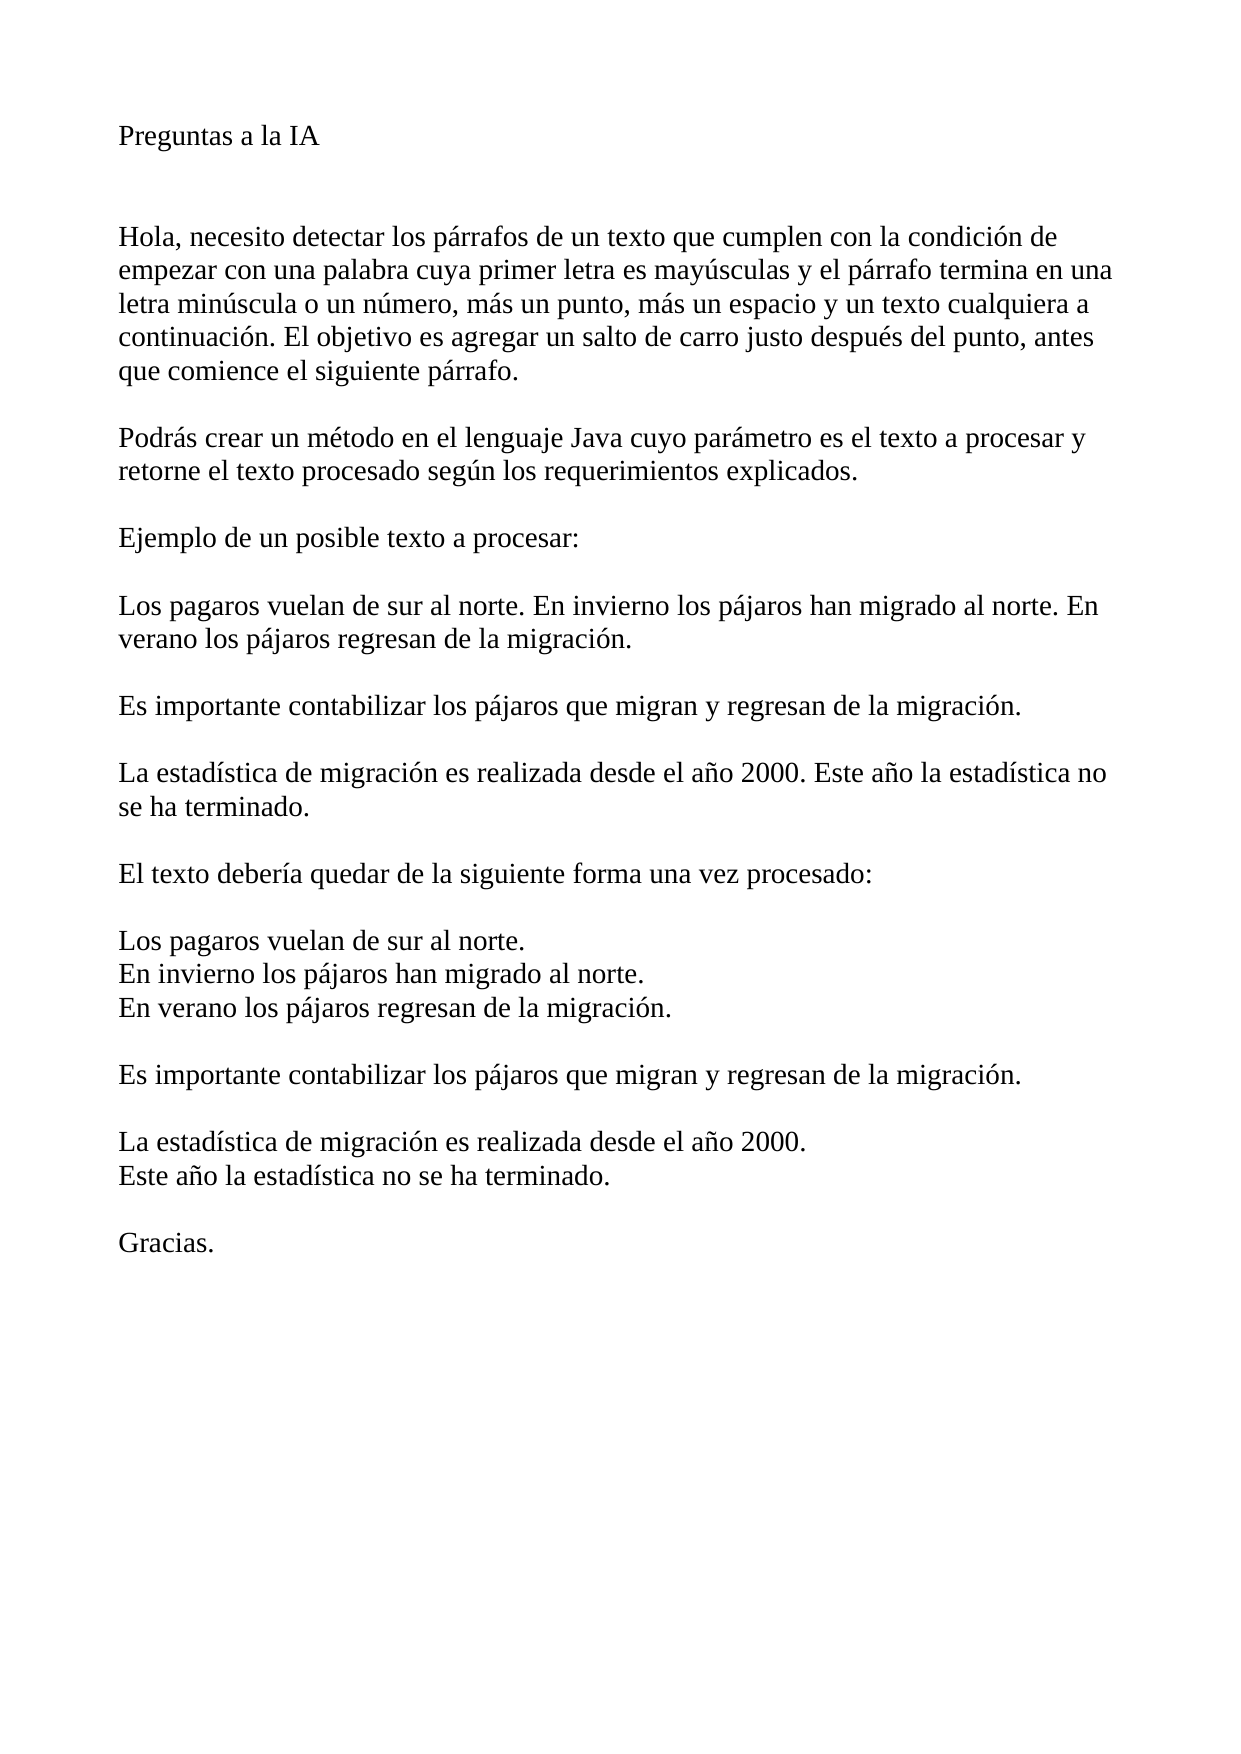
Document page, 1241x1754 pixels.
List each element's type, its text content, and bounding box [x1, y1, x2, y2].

text Es importante contabilizar los pájaros que migran y regresan de la migración. [118, 1057, 1122, 1091]
text El texto debería quedar de la siguiente forma una vez procesado: [118, 856, 1122, 889]
text Preguntas a la IA [118, 118, 1122, 152]
text Gracias. [118, 1225, 1122, 1258]
text Los pagaros vuelan de sur al norte. En invierno los pájaros han migrado al norte. En verano los pájaros regresan de la migración. [118, 588, 1122, 655]
text La estadística de migración es realizada desde el año 2000. Este año la estadística no se ha terminado. [118, 755, 1122, 822]
text Es importante contabilizar los pájaros que migran y regresan de la migración. [118, 688, 1122, 722]
text Este año la estadística no se ha terminado. [118, 1158, 1122, 1191]
text En verano los pájaros regresan de la migración. [118, 990, 1122, 1024]
text En invierno los pájaros han migrado al norte. [118, 957, 1122, 990]
text Hola, necesito detectar los párrafos de un texto que cumplen con la condición de empezar con una palabra cuya primer letra es mayúsculas y el párrafo termina en una letra minúscula o un número, más un punto, más un espacio y un texto cualquiera a continuación. El objetivo es agregar un salto de carro justo después del punto, antes que comience el siguiente párrafo. [118, 219, 1122, 386]
text Los pagaros vuelan de sur al norte. [118, 923, 1122, 957]
text Podrás crear un método en el lenguaje Java cuyo parámetro es el texto a procesar y retorne el texto procesado según los requerimientos explicados. [118, 420, 1122, 487]
text Ejemplo de un posible texto a procesar: [118, 521, 1122, 554]
text La estadística de migración es realizada desde el año 2000. [118, 1124, 1122, 1158]
